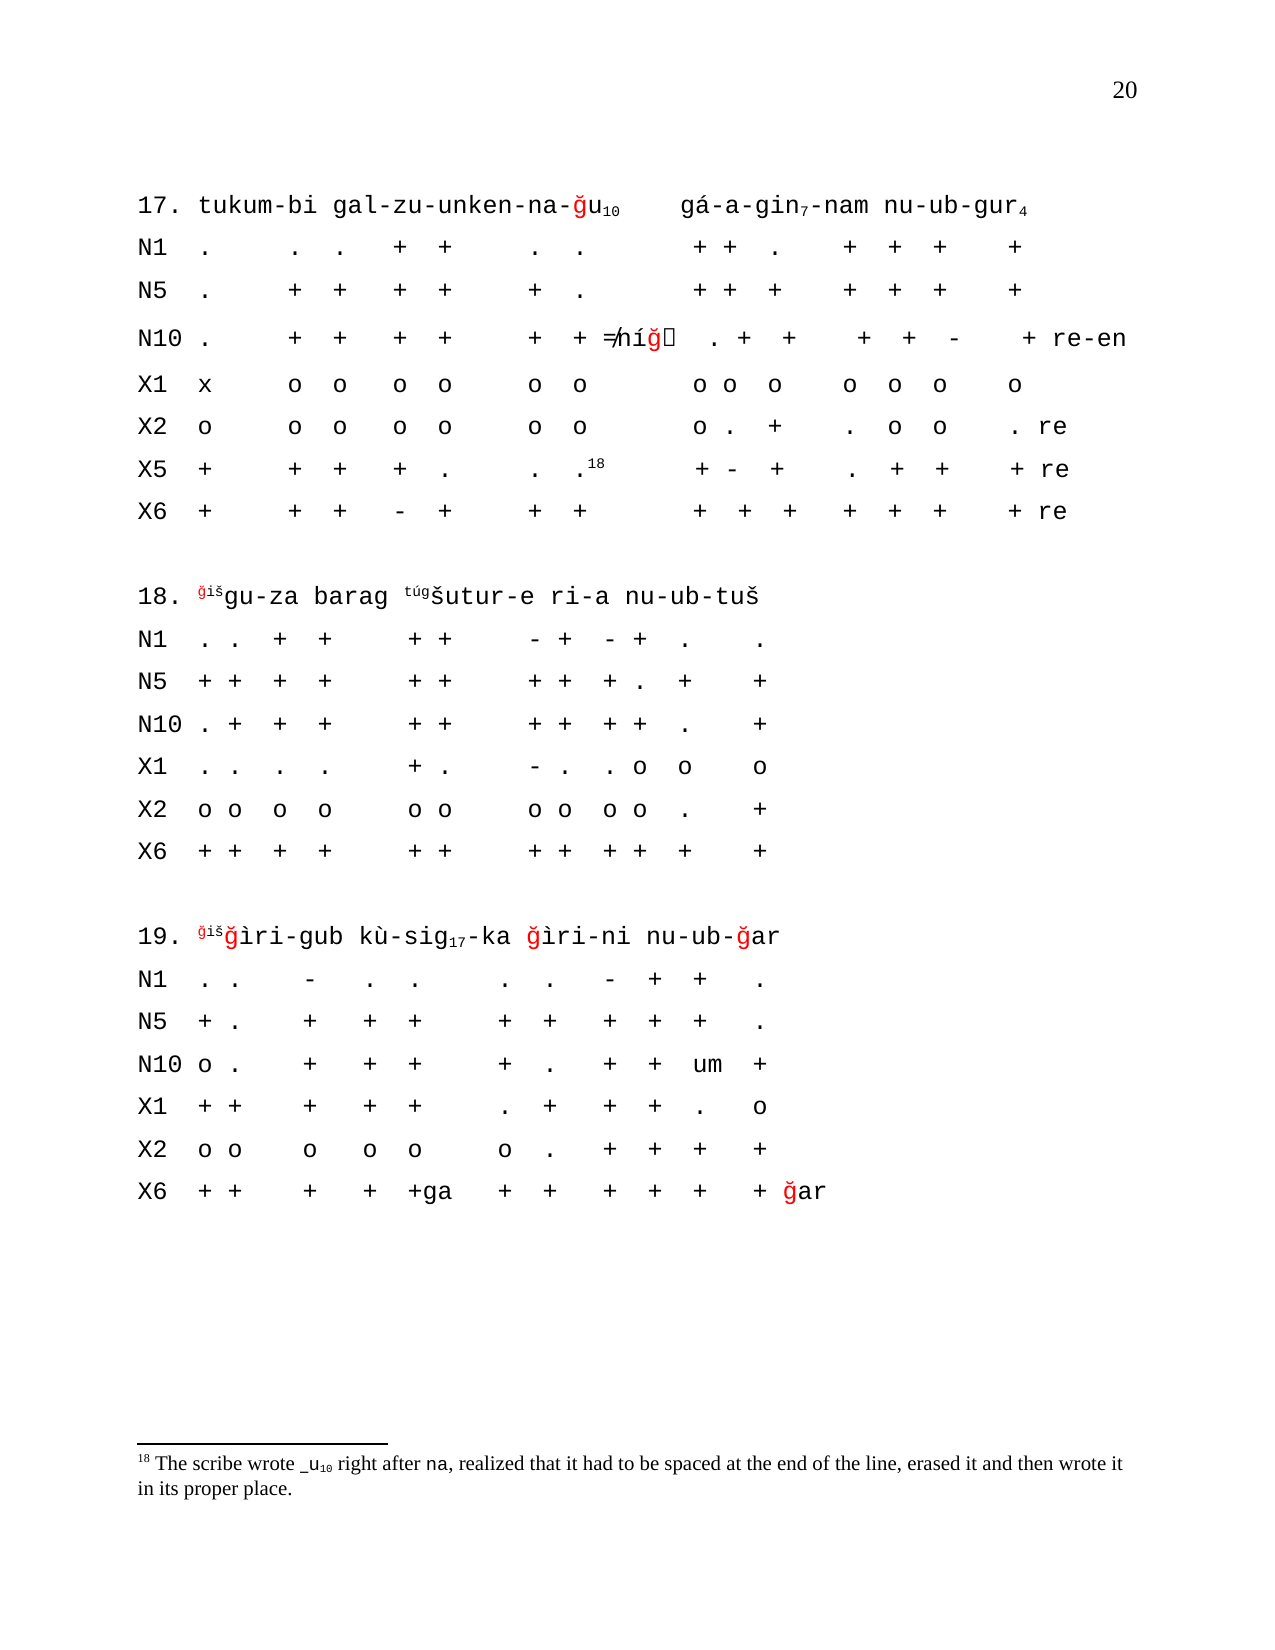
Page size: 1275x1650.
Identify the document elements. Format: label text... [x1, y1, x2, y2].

text N10 o . + + + + . + + um + [137, 1051, 1138, 1080]
text X2 o o o o o o . + + + + [137, 1136, 1138, 1165]
text N5 + . + + + + + + + + . [137, 1009, 1138, 1037]
text N1 . . - . . . . - + + . [137, 966, 1138, 995]
text The scribe wrote _u10 right after na, realized that it had to be spaced at the end of the line, erased it and then wrote it in its proper place. [137, 1450, 1138, 1500]
text N5 + + + + + + + + + . + + [137, 669, 1138, 697]
text 19. ğišğìri-gub kù-sig17-ka ğìri-ni nu-ub-ğar [137, 924, 1138, 952]
text X1 + + + + + . + + + . o [137, 1094, 1138, 1122]
text X2 o o o o o o o o o o . + [137, 796, 1138, 825]
text X2 o o o o o o o o . + . o o . re [137, 414, 1138, 442]
text X6 + + + + +ga + + + + + + ğar [137, 1179, 1138, 1207]
text 17. tukum-bi gal-zu-unken-na-ğu10 gá-a-gin7-nam nu-ub-gur4 [137, 192, 1138, 221]
text 18. ğišgu-za barag túgšutur-e ri-a nu-ub-tuš [137, 584, 1138, 612]
text N10 . + + + + + + ≠níğ . + + + + - + re-en [137, 320, 1138, 354]
text X1 . . . . + . - . . o o o [137, 754, 1138, 782]
text X5 + + + + . . . + - + . + + + re [137, 456, 1138, 485]
text N10 . + + + + + + + + + . + [137, 711, 1138, 740]
text X1 x o o o o o o o o o o o o o [137, 371, 1138, 400]
text N1 . . + + + + - + - + . . [137, 626, 1138, 655]
text X6 + + + + + + + + + + + + [137, 839, 1138, 867]
text X6 + + + - + + + + + + + + + + re [137, 499, 1138, 527]
text N5 . + + + + + . + + + + + + + [137, 277, 1138, 306]
text N1 . . . + + . . + + . + + + + [137, 235, 1138, 263]
